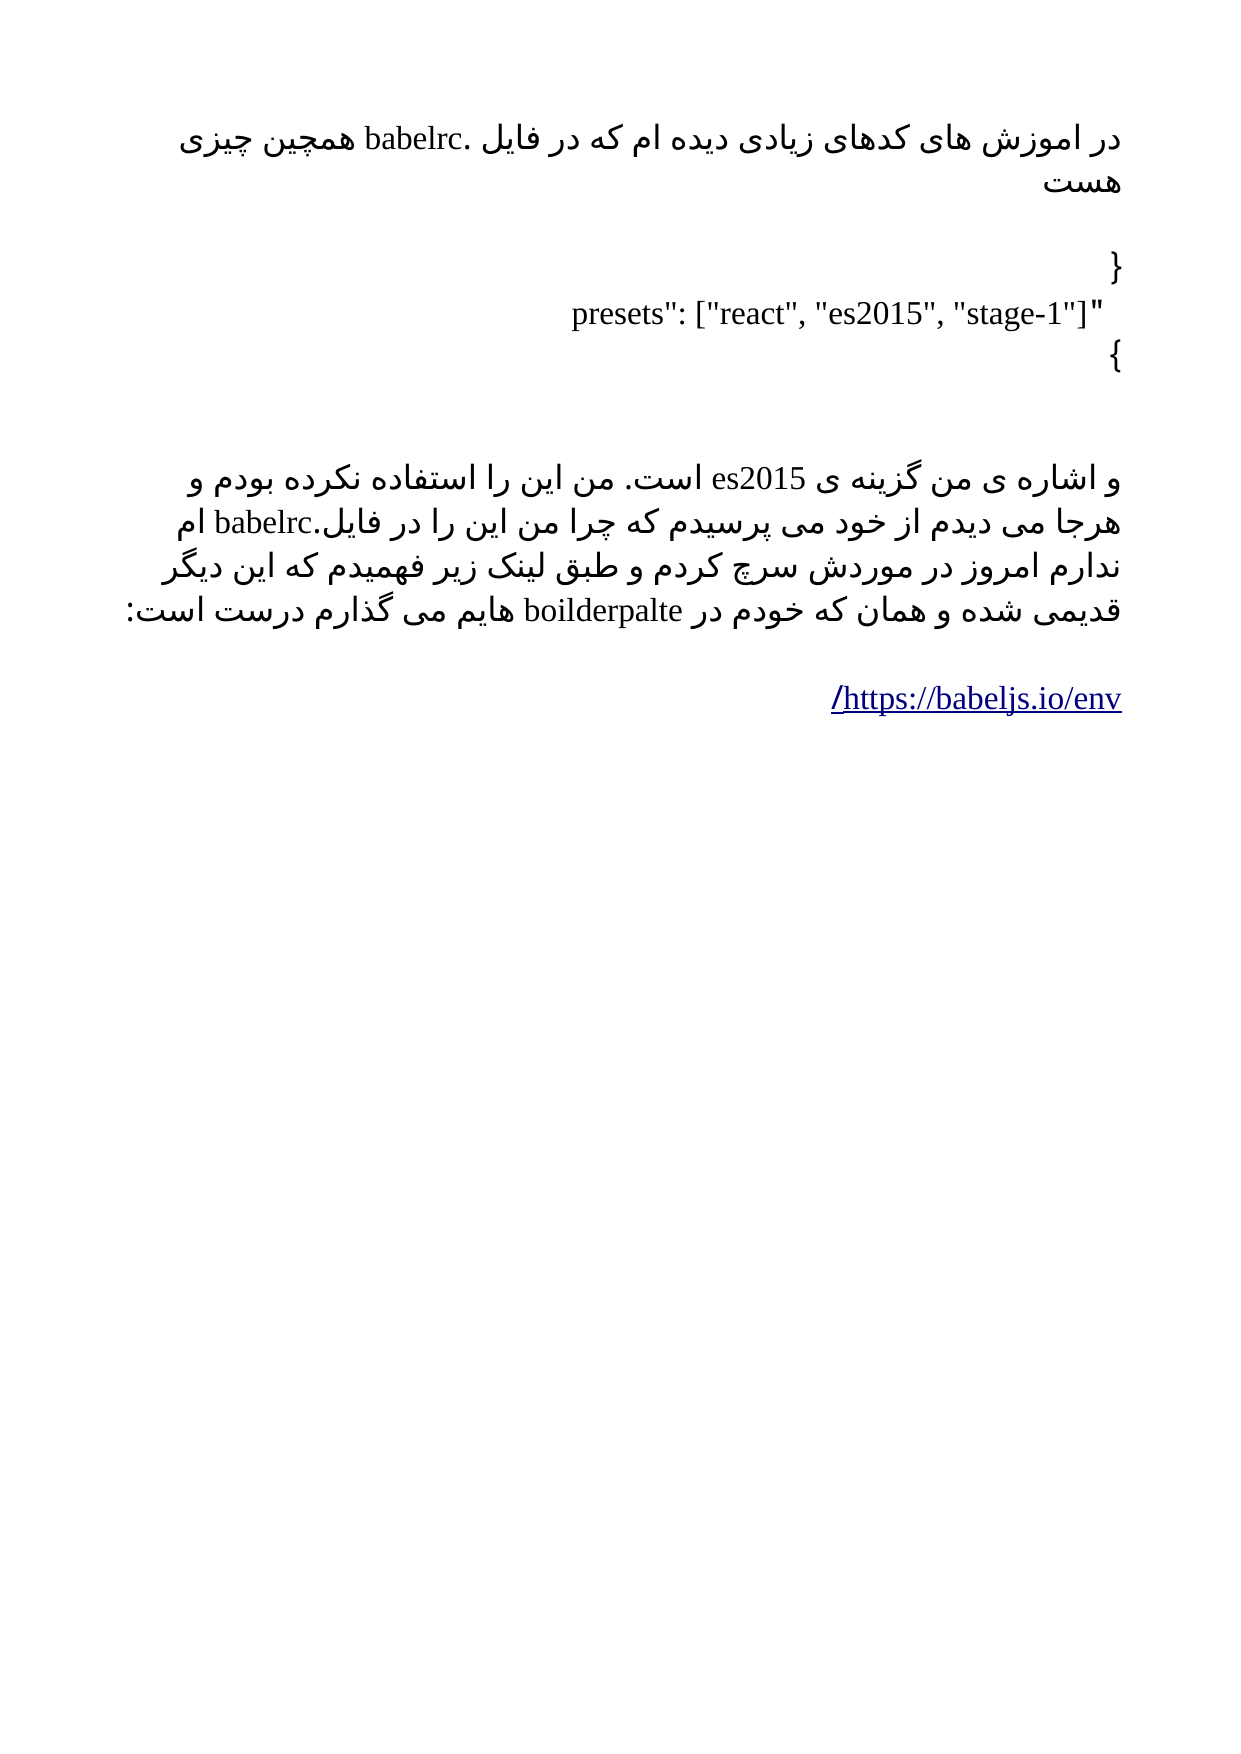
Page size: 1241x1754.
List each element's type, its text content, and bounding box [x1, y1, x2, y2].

text در اموزش های کدهای زیادی دیده ام که در فایل .babelrc همچین چیزی هست { [118, 118, 1122, 293]
text "presets": ["react", "es2015", "stage-1"] [118, 293, 1122, 338]
text و اشاره ی من گزینه ی es2015 است. من این را استفاده نکرده بودم و هرجا می دیدم از خود می پرسیدم که چرا من این را در فایل.babelrc ام ندارم امروز در موردش سرچ کردم و طبق لینک زیر فهمیدم که این دیگر قدیمی شده و همان که خودم در boilderpalte هایم می گذارم درست است: [118, 458, 1122, 635]
text https://babeljs.io/env/ [118, 674, 1122, 719]
text } [118, 338, 1122, 381]
